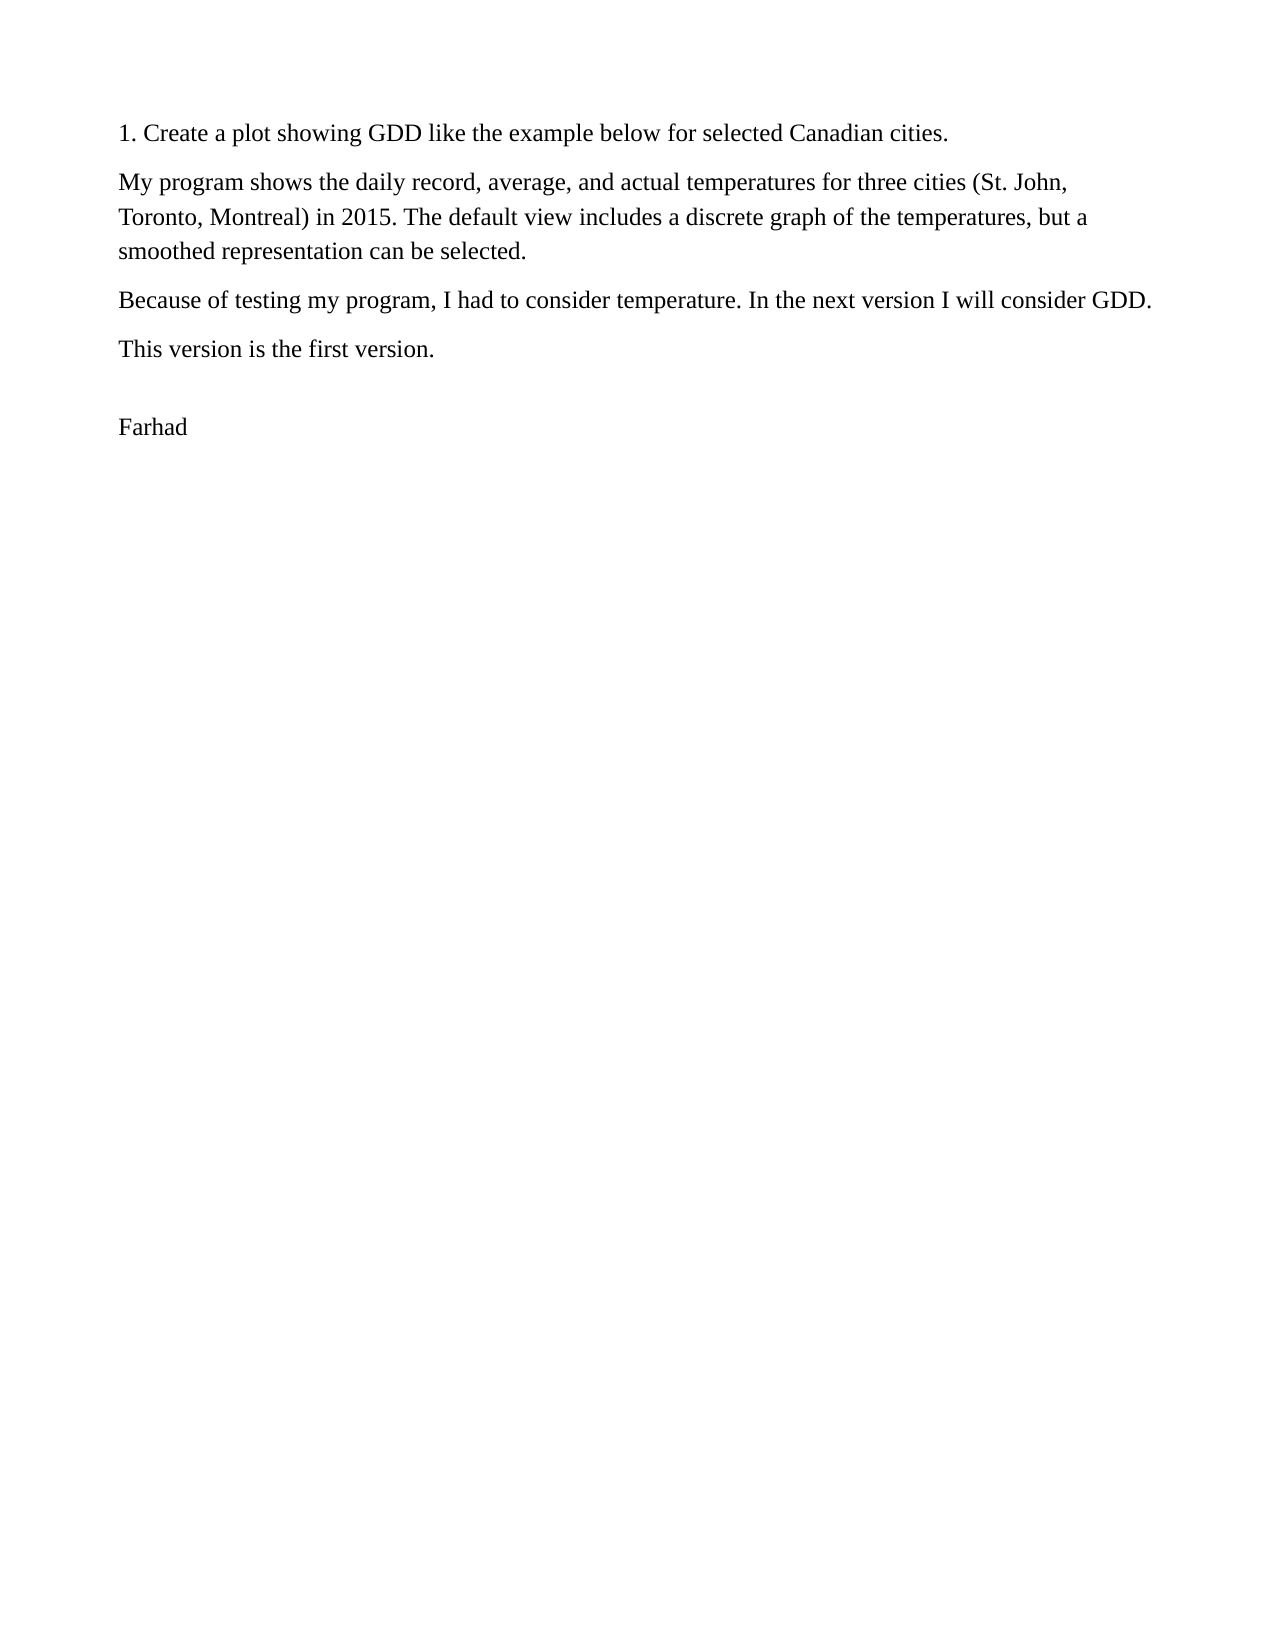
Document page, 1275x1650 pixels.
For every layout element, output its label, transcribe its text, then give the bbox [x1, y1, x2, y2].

text Farhad [118, 412, 1157, 441]
text My program shows the daily record, average, and actual temperatures for three cities (St. John, Toronto, Montreal) in 2015. The default view includes a discrete graph of the temperatures, but a smoothed representation can be selected. [118, 167, 1157, 265]
text 1. Create a plot showing GDD like the example below for selected Canadian cities. [118, 118, 1157, 147]
text Because of testing my program, I had to consider temperature. In the next version I will consider GDD. [118, 285, 1157, 314]
text This version is the first version. [118, 334, 1157, 363]
